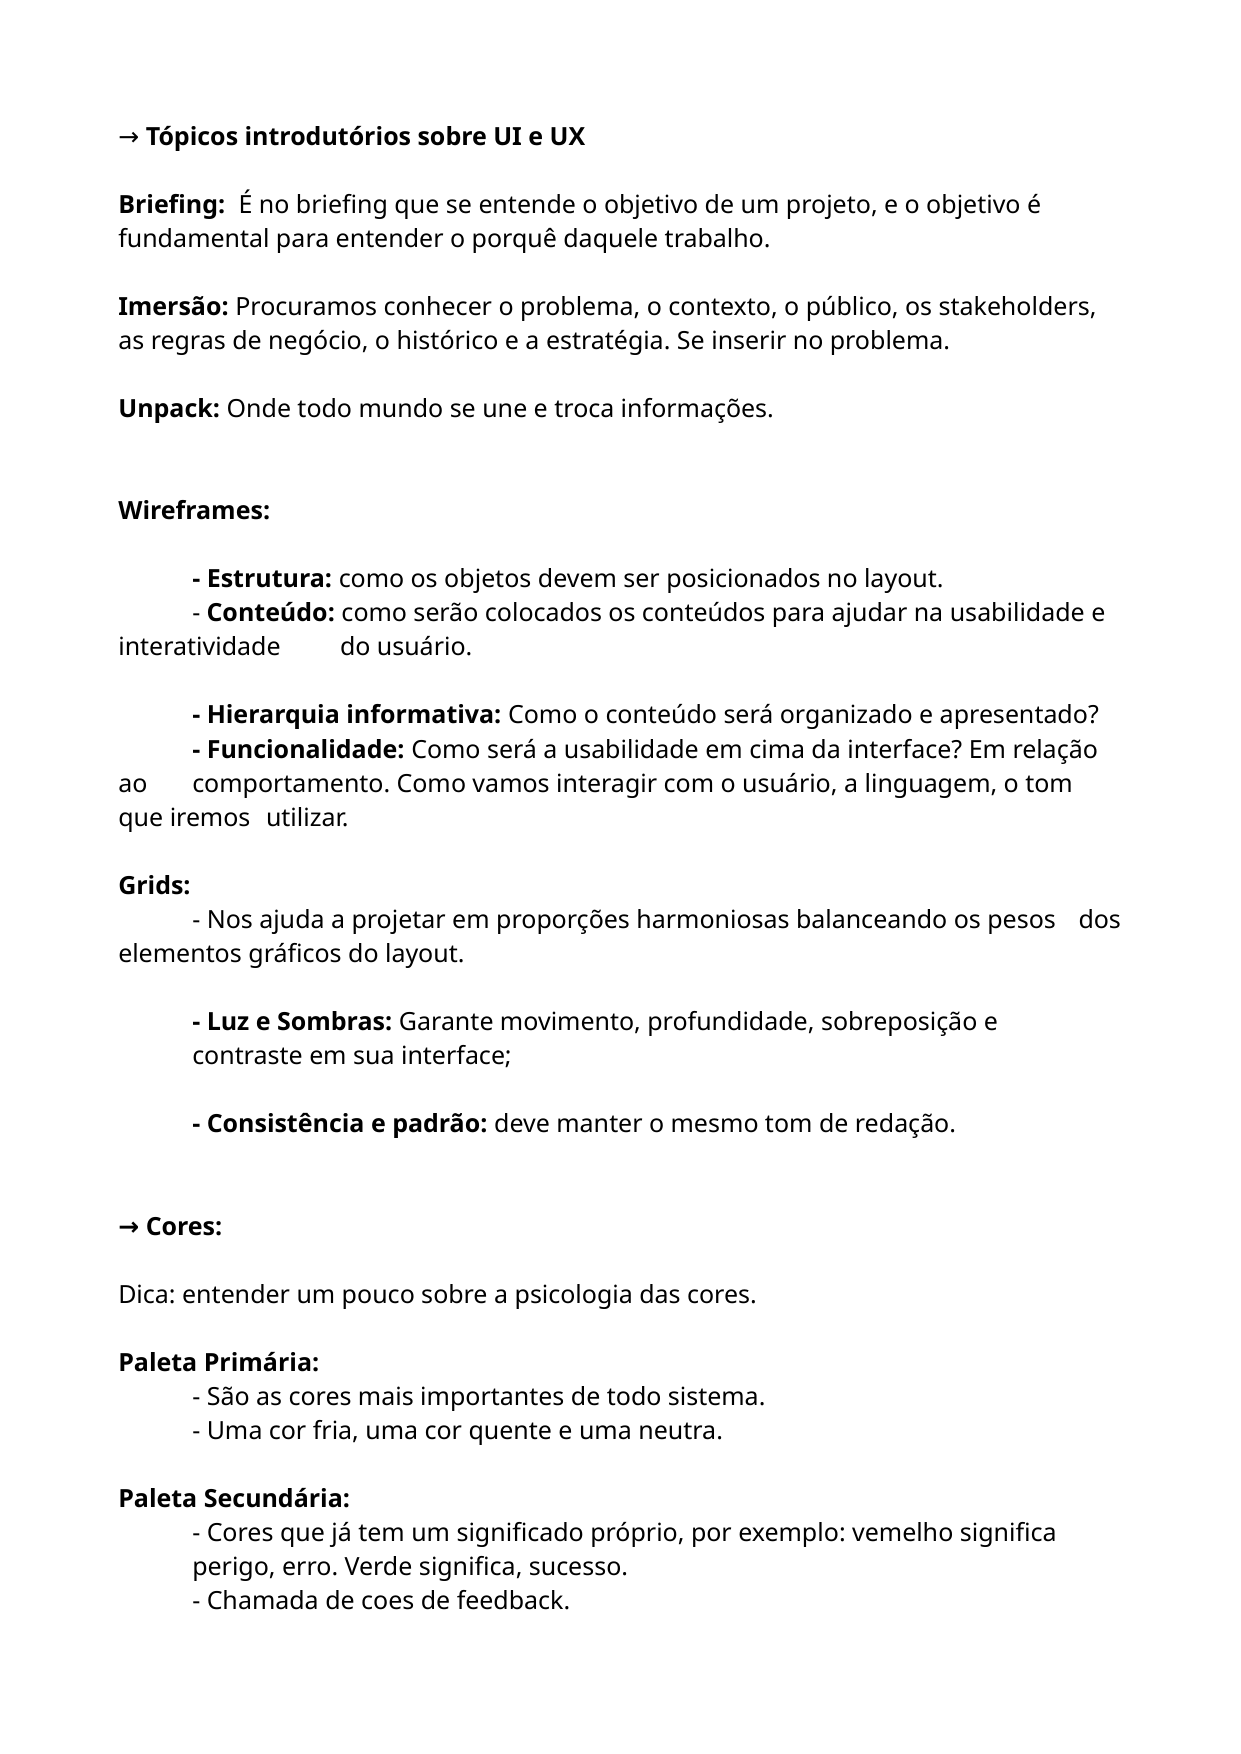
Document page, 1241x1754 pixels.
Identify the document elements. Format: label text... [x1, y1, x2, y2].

text - Funcionalidade: Como será a usabilidade em cima da interface? Em relação ao comportamento. Como vamos interagir com o usuário, a linguagem, o tom que iremos utilizar. [118, 731, 1122, 833]
text Unpack: Onde todo mundo se une e troca informações. [118, 391, 1122, 425]
text Wireframes: [118, 493, 1122, 527]
text - Nos ajuda a projetar em proporções harmoniosas balanceando os pesos dos elementos gráficos do layout. [118, 902, 1122, 970]
text Dica: entender um pouco sobre a psicologia das cores. [118, 1276, 1122, 1310]
text - Uma cor fria, uma cor quente e uma neutra. [118, 1412, 1122, 1447]
text - Conteúdo: como serão colocados os conteúdos para ajudar na usabilidade e interatividade do usuário. [118, 595, 1122, 663]
text - Cores que já tem um significado próprio, por exemplo: vemelho significa perigo, erro. Verde significa, sucesso. [118, 1515, 1122, 1583]
text Paleta Secundária: [118, 1481, 1122, 1515]
text - Consistência e padrão: deve manter o mesmo tom de redação. [118, 1106, 1122, 1140]
text → Cores: [118, 1208, 1122, 1242]
text - Chamada de coes de feedback. [118, 1583, 1122, 1617]
text → Tópicos introdutórios sobre UI e UX [118, 118, 1122, 152]
text Imersão: Procuramos conhecer o problema, o contexto, o público, os stakeholders, as regras de negócio, o histórico e a estratégia. Se inserir no problema. [118, 288, 1122, 357]
text - São as cores mais importantes de todo sistema. [118, 1378, 1122, 1412]
text Paleta Primária: [118, 1344, 1122, 1378]
text Briefing: É no briefing que se entende o objetivo de um projeto, e o objetivo é fundamental para entender o porquê daquele trabalho. [118, 186, 1122, 254]
text - Luz e Sombras: Garante movimento, profundidade, sobreposição e contraste em sua interface; [118, 1004, 1122, 1072]
text - Hierarquia informativa: Como o conteúdo será organizado e apresentado? [118, 697, 1122, 731]
text Grids: [118, 867, 1122, 902]
text - Estrutura: como os objetos devem ser posicionados no layout. [118, 561, 1122, 595]
